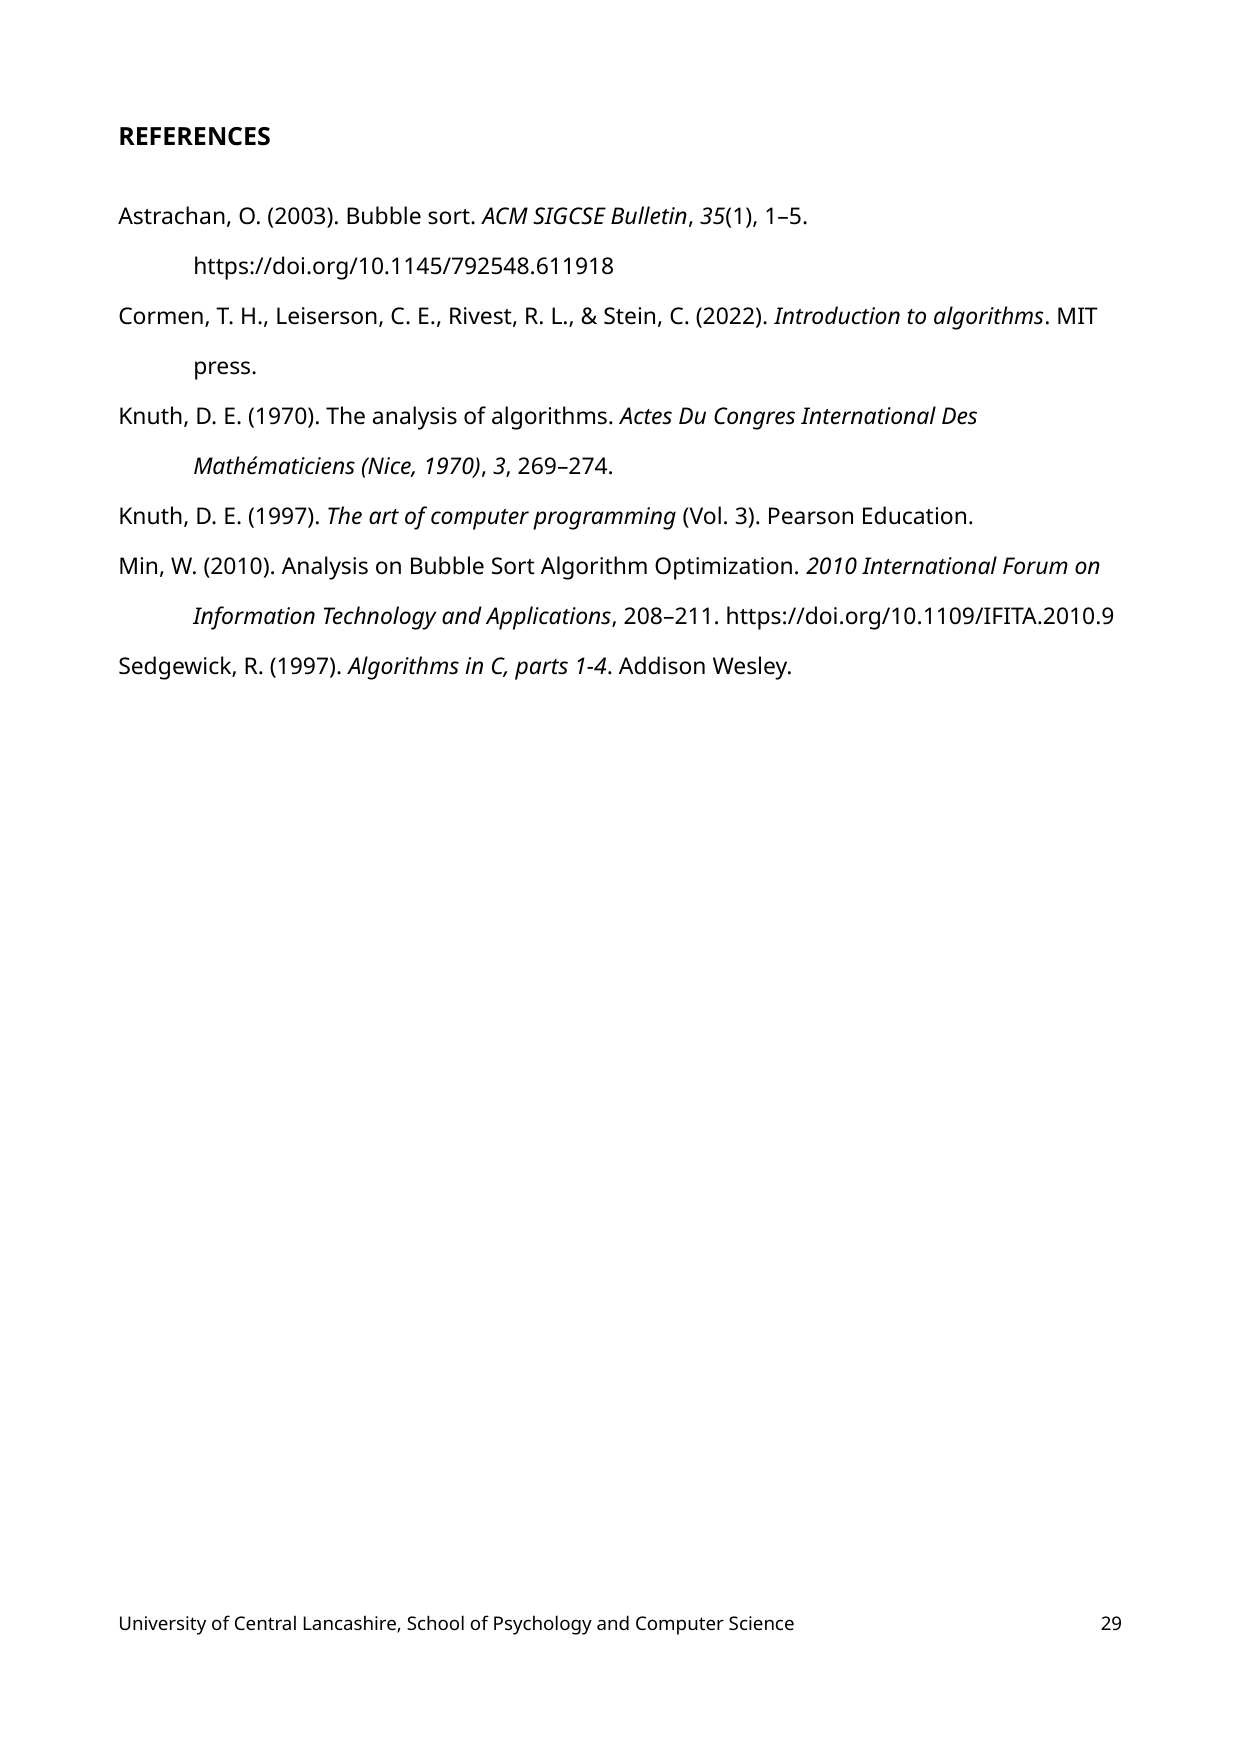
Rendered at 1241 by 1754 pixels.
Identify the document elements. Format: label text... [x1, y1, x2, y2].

text Sedgewick, R. (1997). Algorithms in C, parts 1-4. Addison Wesley. [118, 631, 1122, 681]
text Knuth, D. E. (1970). The analysis of algorithms. Actes Du Congres International Des Mathématiciens (Nice, 1970), 3, 269–274. [118, 381, 1122, 481]
text Astrachan, O. (2003). Bubble sort. ACM SIGCSE Bulletin, 35(1), 1–5. https://doi.org/10.1145/792548.611918 [118, 181, 1122, 281]
text Min, W. (2010). Analysis on Bubble Sort Algorithm Optimization. 2010 International Forum on Information Technology and Applications, 208–211. https://doi.org/10.1109/IFITA.2010.9 [118, 531, 1122, 631]
text Cormen, T. H., Leiserson, C. E., Rivest, R. L., & Stein, C. (2022). Introduction to algorithms. MIT press. [118, 281, 1122, 381]
text Knuth, D. E. (1997). The art of computer programming (Vol. 3). Pearson Education. [118, 481, 1122, 531]
text REFERENCES [118, 118, 1122, 152]
